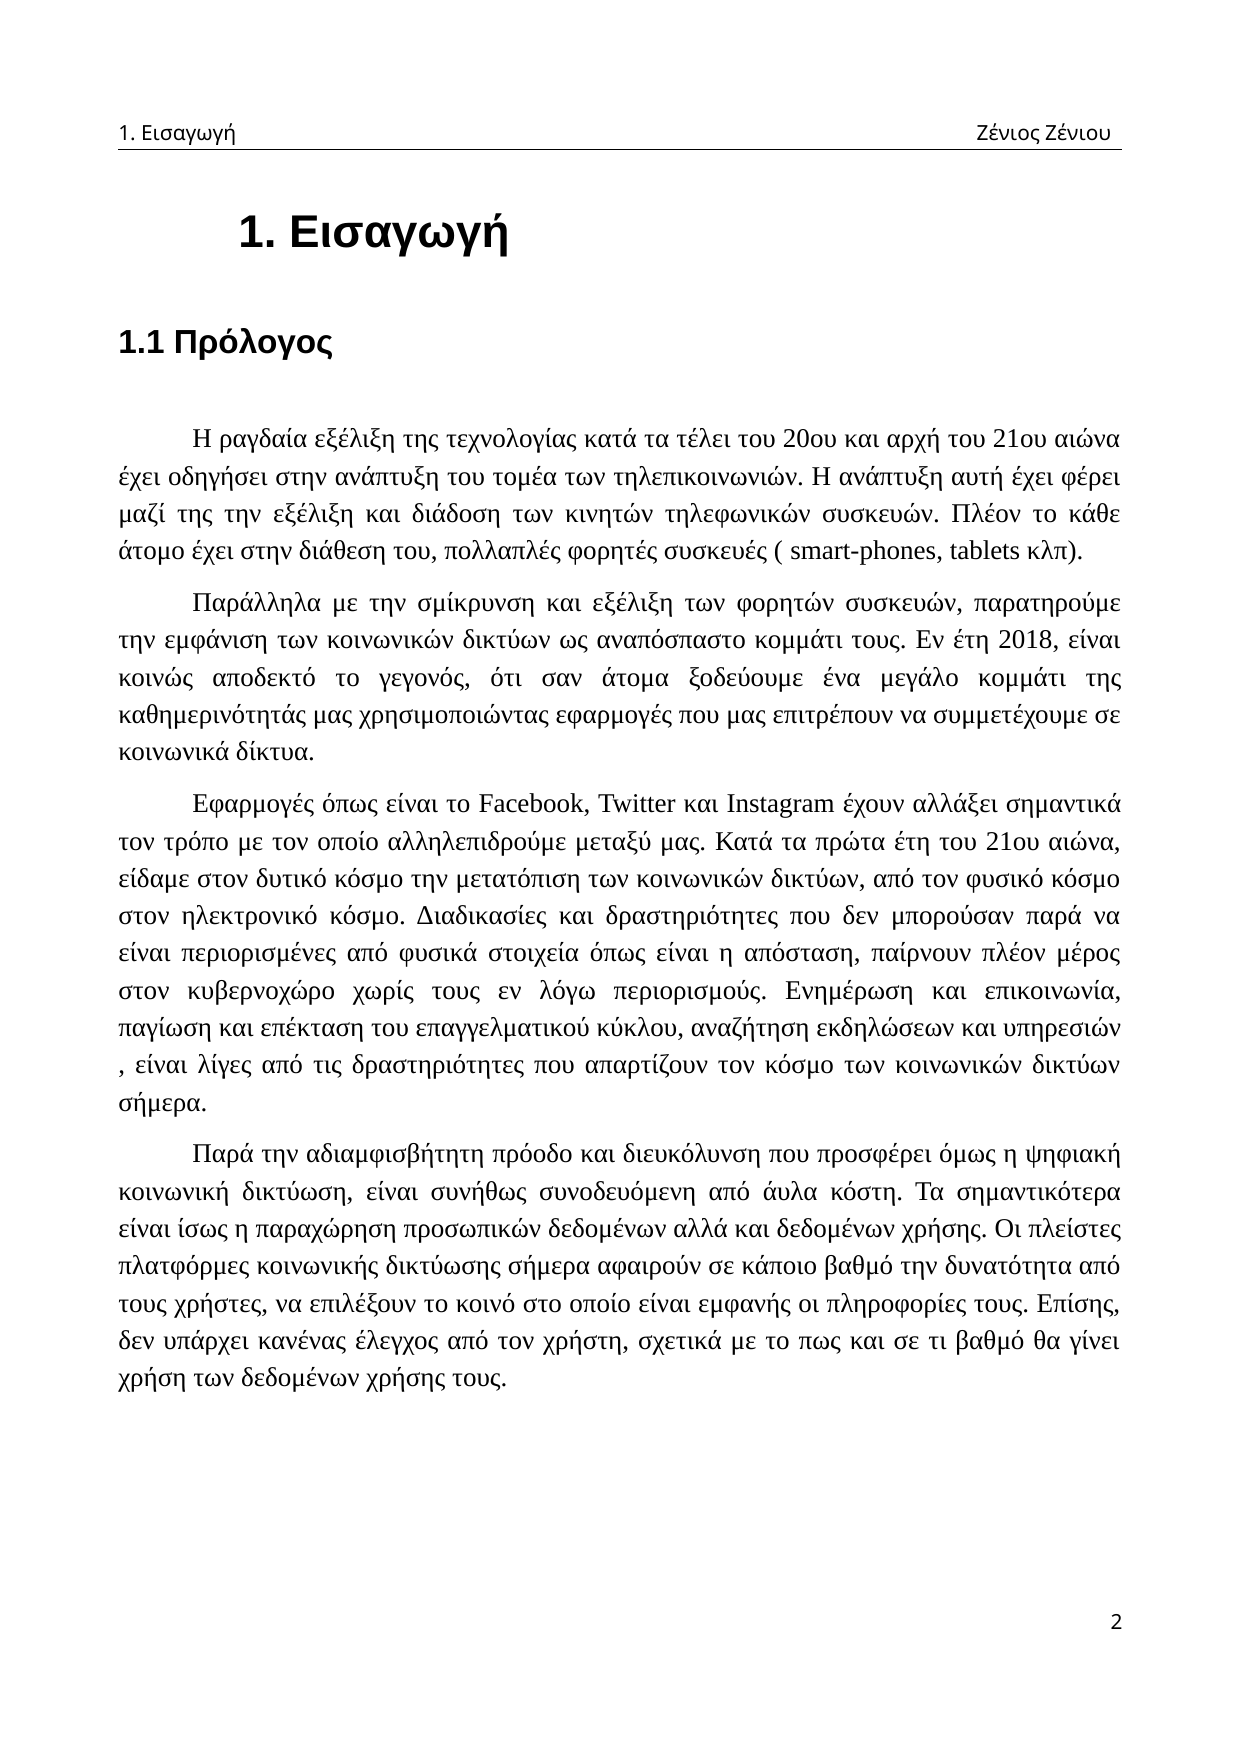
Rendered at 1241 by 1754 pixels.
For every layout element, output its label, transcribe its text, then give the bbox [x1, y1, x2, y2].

subtitle 1. Εισαγωγή [118, 205, 1122, 257]
subtitle 1.1 Πρόλογος [118, 322, 1122, 360]
text Παρά την αδιαμφισβήτητη πρόοδο και διευκόλυνση που προσφέρει όμως η ψηφιακή κοινωνική δικτύωση, είναι συνήθως συνοδευόμενη από άυλα κόστη. Τα σημαντικότερα είναι ίσως η παραχώρηση προσωπικών δεδομένων αλλά και δεδομένων χρήσης. Οι πλείστες πλατφόρμες κοινωνικής δικτύωσης σήμερα αφαιρούν σε κάποιο βαθμό την δυνατότητα από τους χρήστες, να επιλέξουν το κοινό στο οποίο είναι εμφανής οι πληροφορίες τους. Επίσης, δεν υπάρχει κανένας έλεγχος από τον χρήστη, σχετικά με το πως και σε τι βαθμό θα γίνει χρήση των δεδομένων χρήσης τους. [118, 1137, 1122, 1392]
text Εφαρμογές όπως είναι το Facebook, Twitter και Instagram έχουν αλλάξει σημαντικά τον τρόπο με τον οποίο αλληλεπιδρούμε μεταξύ μας. Κατά τα πρώτα έτη του 21ου αιώνα, είδαμε στον δυτικό κόσμο την μετατόπιση των κοινωνικών δικτύων, από τον φυσικό κόσμο στον ηλεκτρονικό κόσμο. Διαδικασίες και δραστηριότητες που δεν μπορούσαν παρά να είναι περιορισμένες από φυσικά στοιχεία όπως είναι η απόσταση, παίρνουν πλέον μέρος στον κυβερνοχώρο χωρίς τους εν λόγω περιορισμούς. Ενημέρωση και επικοινωνία, παγίωση και επέκταση του επαγγελματικού κύκλου, αναζήτηση εκδηλώσεων και υπηρεσιών , είναι λίγες από τις δραστηριότητες που απαρτίζουν τον κόσμο των κοινωνικών δικτύων σήμερα. [118, 787, 1122, 1117]
text Η ραγδαία εξέλιξη της τεχνολογίας κατά τα τέλει του 20ου και αρχή του 21ου αιώνα έχει οδηγήσει στην ανάπτυξη του τομέα των τηλεπικοινωνιών. Η ανάπτυξη αυτή έχει φέρει μαζί της την εξέλιξη και διάδοση των κινητών τηλεφωνικών συσκευών. Πλέον το κάθε άτομο έχει στην διάθεση του, πολλαπλές φορητές συσκευές ( smart-phones, tablets κλπ). [118, 422, 1122, 566]
text Παράλληλα με την σμίκρυνση και εξέλιξη των φορητών συσκευών, παρατηρούμε την εμφάνιση των κοινωνικών δικτύων ως αναπόσπαστο κομμάτι τους. Εν έτη 2018, είναι κοινώς αποδεκτό το γεγονός, ότι σαν άτομα ξοδεύουμε ένα μεγάλο κομμάτι της καθημερινότητάς μας χρησιμοποιώντας εφαρμογές που μας επιτρέπουν να συμμετέχουμε σε κοινωνικά δίκτυα. [118, 586, 1122, 767]
